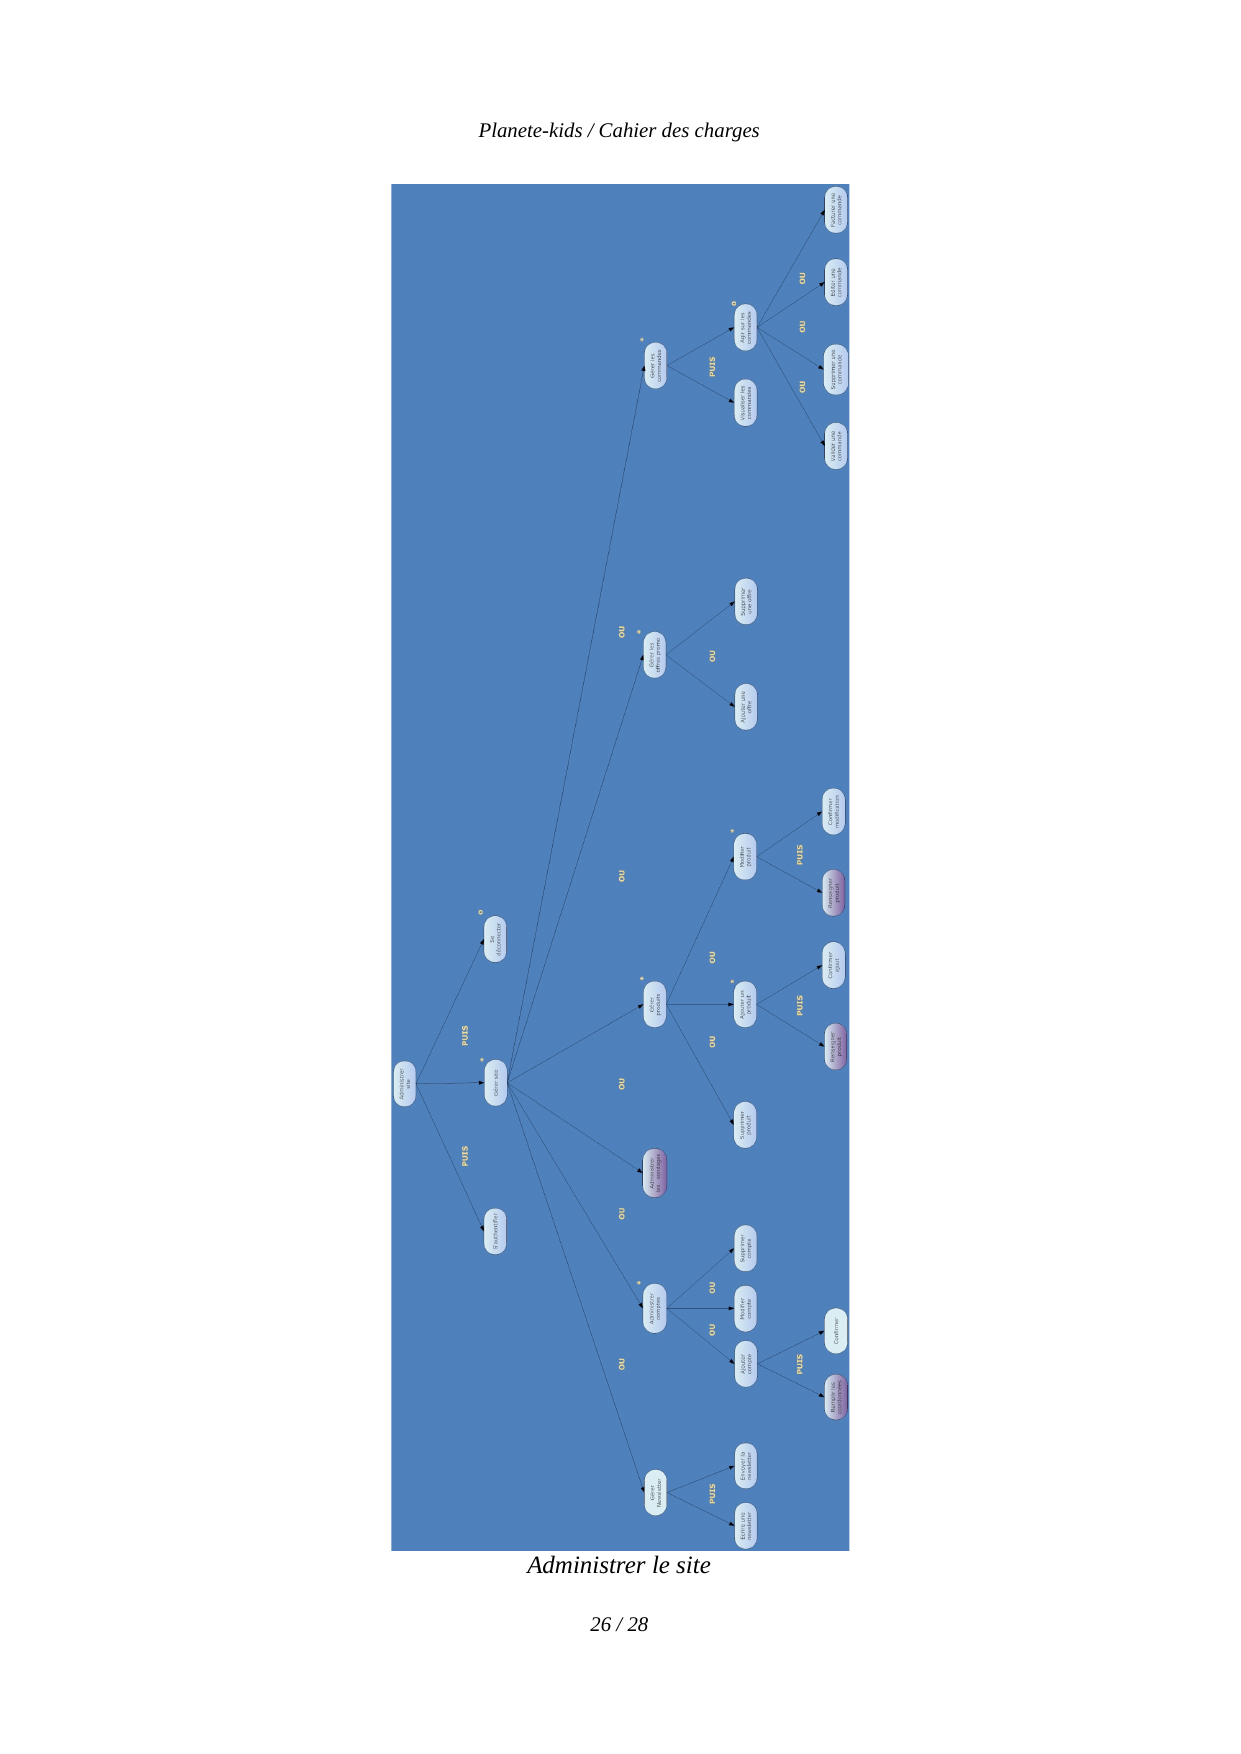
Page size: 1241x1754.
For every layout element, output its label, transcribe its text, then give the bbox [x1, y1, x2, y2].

picture [391, 184, 850, 1551]
text Administrer le site [391, 1551, 849, 1579]
